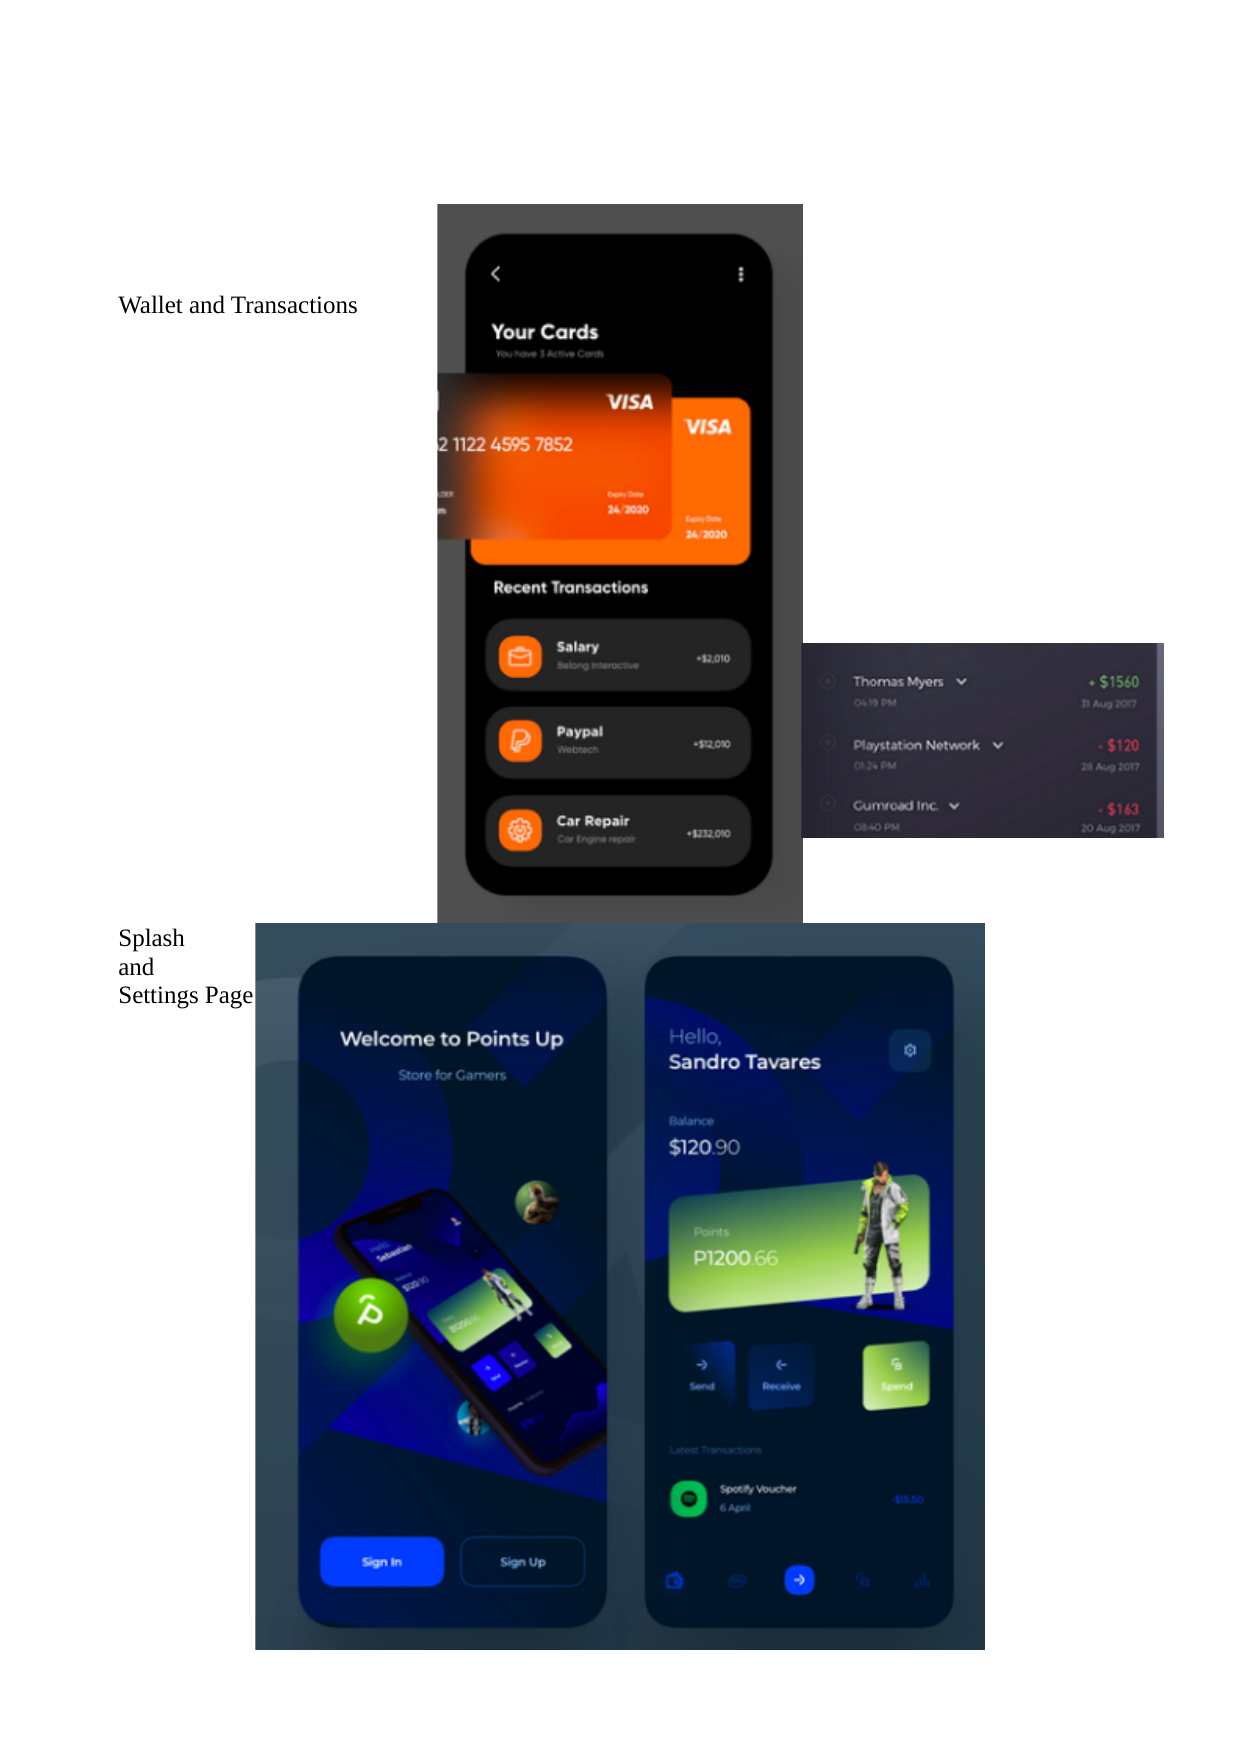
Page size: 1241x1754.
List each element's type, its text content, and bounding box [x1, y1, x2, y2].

text Splash [118, 923, 255, 952]
text [985, 923, 1122, 952]
text Wallet and Transactions [118, 291, 437, 319]
text [803, 291, 1122, 319]
text Settings Page [118, 981, 255, 1009]
picture [255, 204, 1164, 1650]
text and [118, 952, 255, 981]
text [985, 981, 1122, 1009]
text [985, 952, 1122, 981]
